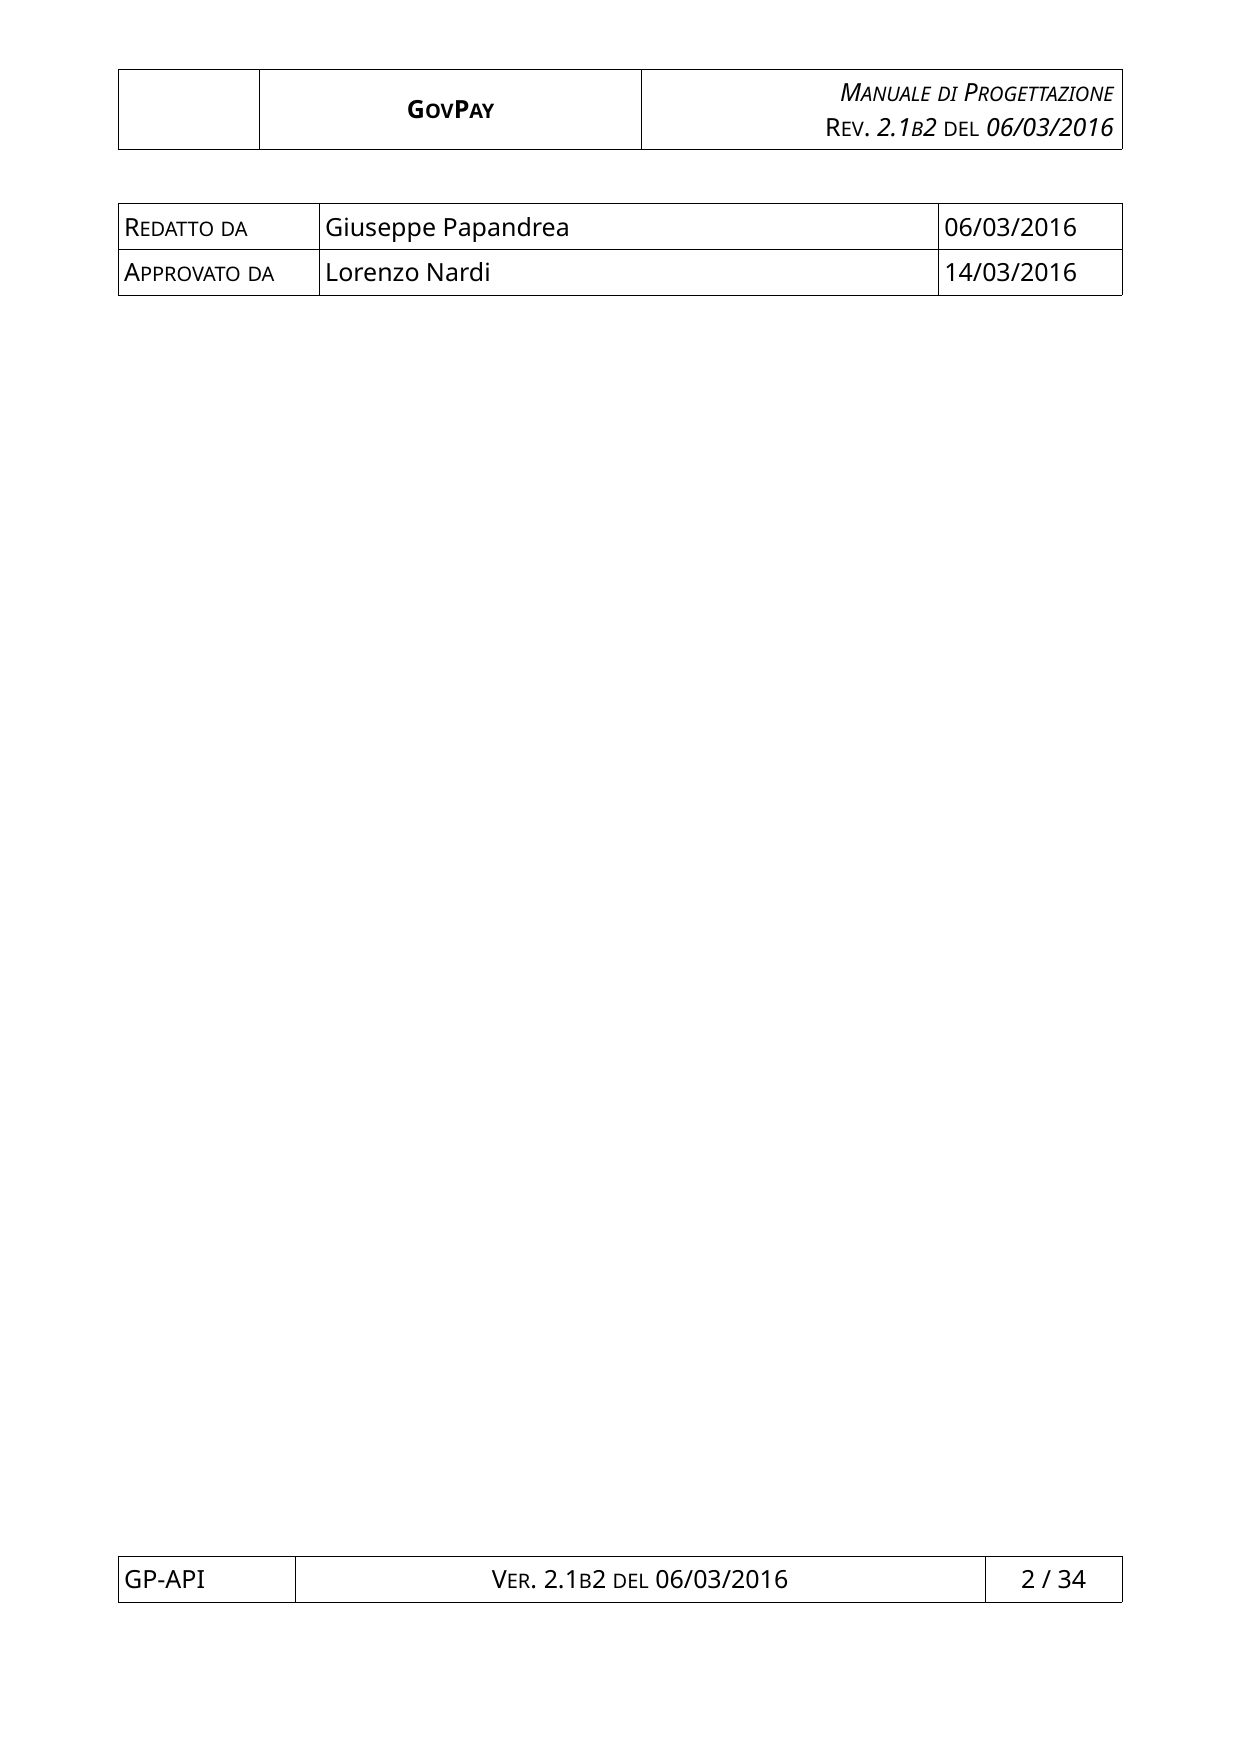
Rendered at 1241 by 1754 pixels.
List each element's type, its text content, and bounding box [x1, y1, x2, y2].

table_header Giuseppe Papandrea [320, 204, 938, 249]
table_cell Approvato da [119, 250, 319, 294]
table_header 06/03/2016 [939, 204, 1122, 249]
table_cell 14/03/2016 [939, 250, 1122, 294]
table_header Redatto da [119, 204, 319, 249]
table_cell Lorenzo Nardi [320, 250, 938, 294]
